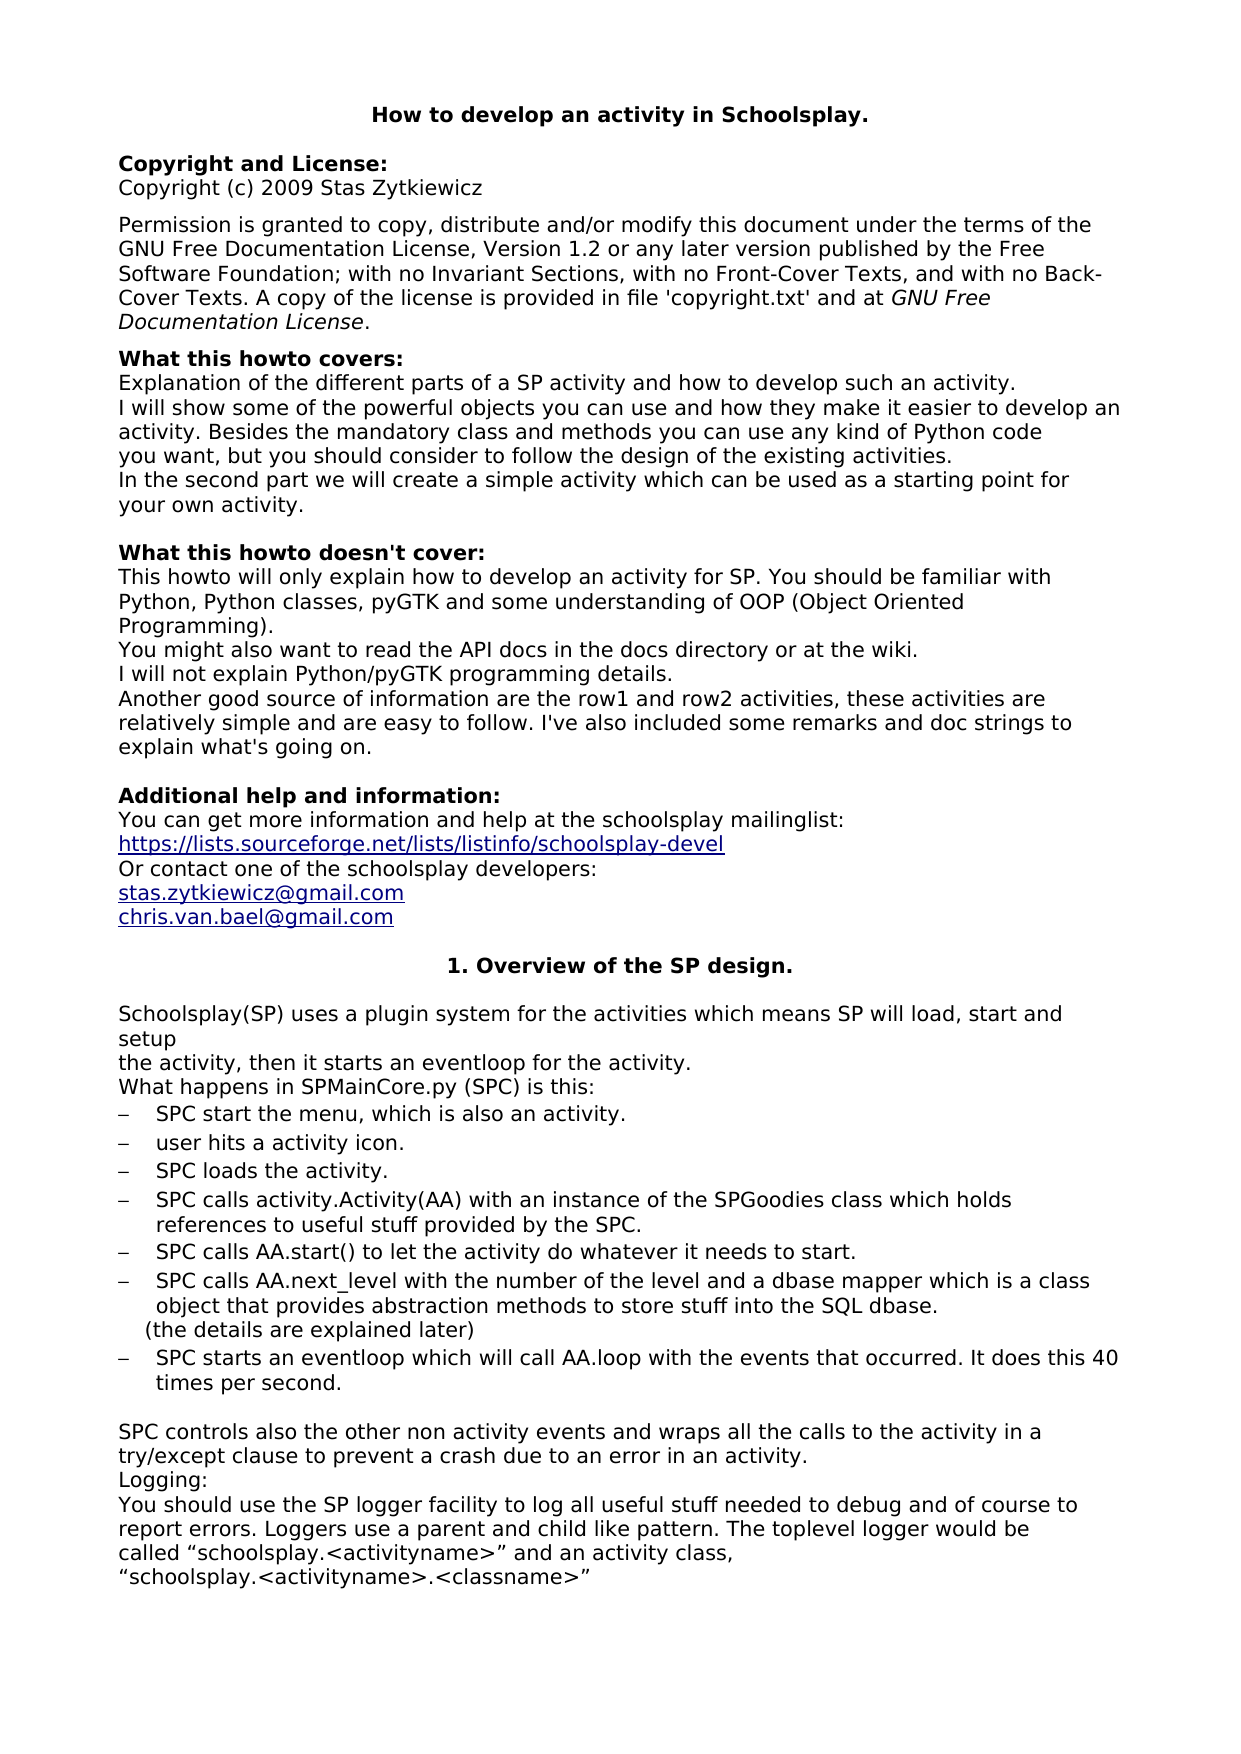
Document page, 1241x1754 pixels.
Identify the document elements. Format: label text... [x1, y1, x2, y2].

text Explanation of the different parts of a SP activity and how to develop such an activity. [118, 371, 1122, 396]
text the activity, then it starts an eventloop for the activity. [118, 1051, 1122, 1075]
text Copyright and License: [118, 152, 1122, 176]
text report errors. Loggers use a parent and child like pattern. The toplevel logger would be [118, 1517, 1122, 1541]
text Permission is granted to copy, distribute and/or modify this document under the terms of the GNU Free Documentation License, Version 1.2 or any later version published by the Free Software Foundation; with no Invariant Sections, with no Front-Cover Texts, and with no Back-Cover Texts. A copy of the license is provided in file 'copyright.txt' and at GNU Free Documentation License. [118, 213, 1122, 334]
text I will not explain Python/pyGTK programming details. [118, 662, 1122, 687]
text (the details are explained later) [118, 1318, 1122, 1343]
text What this howto covers: [118, 347, 1122, 371]
text https://lists.sourceforge.net/lists/listinfo/schoolsplay-devel [118, 832, 1122, 857]
text chris.van.bael@gmail.com [118, 905, 1122, 929]
text 1. Overview of the SP design. [118, 954, 1122, 978]
text you want, but you should consider to follow the design of the existing activities. [118, 444, 1122, 468]
list SPC starts an eventloop which will call AA.loop with the events that occurred. It does this 40 times per second. [118, 1343, 1122, 1396]
text I will show some of the powerful objects you can use and how they make it easier to develop an activity. Besides the mandatory class and methods you can use any kind of Python code [118, 396, 1122, 444]
list user hits a activity icon. [118, 1128, 1122, 1156]
text Additional help and information: [118, 784, 1122, 808]
text Another good source of information are the row1 and row2 activities, these activities are relatively simple and are easy to follow. I've also included some remarks and doc strings to explain what's going on. [118, 687, 1122, 759]
text What happens in SPMainCore.py (SPC) is this: [118, 1075, 1122, 1099]
list SPC start the menu, which is also an activity. [118, 1099, 1122, 1128]
text In the second part we will create a simple activity which can be used as a starting point for your own activity. [118, 468, 1122, 517]
text SPC controls also the other non activity events and wraps all the calls to the activity in a try/except clause to prevent a crash due to an error in an activity. [118, 1420, 1122, 1468]
text You should use the SP logger facility to log all useful stuff needed to debug and of course to [118, 1493, 1122, 1517]
text Logging: [118, 1468, 1122, 1493]
list SPC calls AA.next_level with the number of the level and a dbase mapper which is a class object that provides abstraction methods to store stuff into the SQL dbase. [118, 1266, 1122, 1318]
text You can get more information and help at the schoolsplay mailinglist: [118, 808, 1122, 832]
text How to develop an activity in Schoolsplay. [118, 103, 1122, 128]
list SPC calls AA.start() to let the activity do whatever it needs to start. [118, 1237, 1122, 1266]
text Or contact one of the schoolsplay developers: [118, 857, 1122, 881]
text called “schoolsplay.<activityname>” and an activity class, “schoolsplay.<activityname>.<classname>” [118, 1541, 1122, 1590]
text This howto will only explain how to develop an activity for SP. You should be familiar with Python, Python classes, pyGTK and some understanding of OOP (Object Oriented Programming). [118, 565, 1122, 638]
text Copyright (c) 2009 Stas Zytkiewicz [118, 176, 1122, 201]
list SPC loads the activity. [118, 1156, 1122, 1185]
text You might also want to read the API docs in the docs directory or at the wiki. [118, 638, 1122, 662]
text Schoolsplay(SP) uses a plugin system for the activities which means SP will load, start and setup [118, 1002, 1122, 1051]
list SPC calls activity.Activity(AA) with an instance of the SPGoodies class which holds references to useful stuff provided by the SPC. [118, 1185, 1122, 1237]
text stas.zytkiewicz@gmail.com [118, 881, 1122, 905]
text What this howto doesn't cover: [118, 541, 1122, 565]
